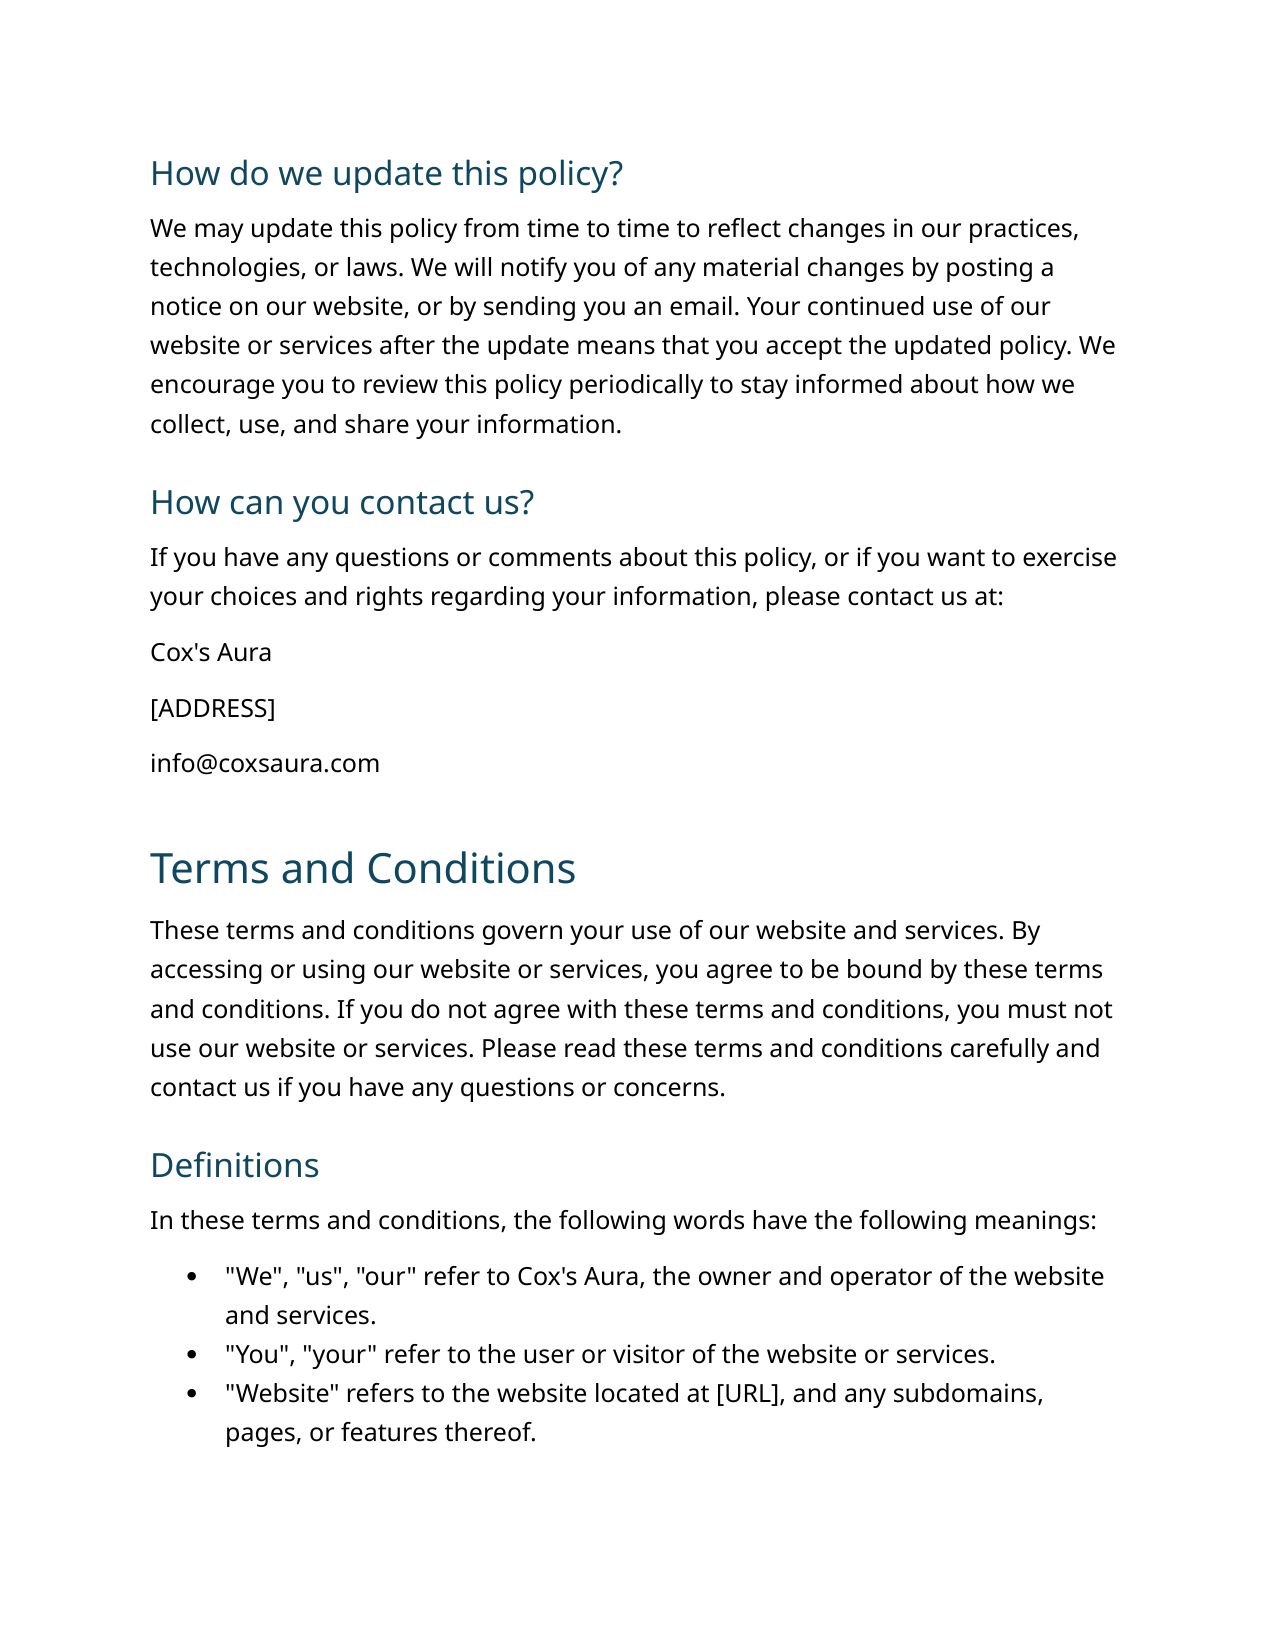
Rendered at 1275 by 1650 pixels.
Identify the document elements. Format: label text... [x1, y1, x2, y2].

subtitle How do we update this policy? [150, 150, 1125, 195]
text These terms and conditions govern your use of our website and services. By accessing or using our website or services, you agree to be bound by these terms and conditions. If you do not agree with these terms and conditions, you must not use our website or services. Please read these terms and conditions carefully and contact us if you have any questions or concerns. [150, 913, 1125, 1104]
list "Website" refers to the website located at [URL], and any subdomains, pages, or features thereof. [187, 1376, 1125, 1449]
list "We", "us", "our" refer to Cox's Aura, the owner and operator of the website and services. [187, 1258, 1125, 1332]
text info@coxsaura.com [150, 746, 1125, 780]
subtitle How can you contact us? [150, 479, 1125, 524]
text If you have any questions or comments about this policy, or if you want to exercise your choices and rights regarding your information, please contact us at: [150, 539, 1125, 613]
text Cox's Aura [150, 634, 1125, 668]
text We may update this policy from time to time to reflect changes in our practices, technologies, or laws. We will notify you of any material changes by posting a notice on our website, or by sending you an email. Your continued use of our website or services after the update means that you accept the updated policy. We encourage you to review this policy periodically to stay informed about how we collect, use, and share your information. [150, 211, 1125, 440]
subtitle Definitions [150, 1142, 1125, 1187]
subtitle Terms and Conditions [150, 839, 1125, 896]
text [ADDRESS] [150, 690, 1125, 724]
text In these terms and conditions, the following words have the following meanings: [150, 1203, 1125, 1237]
list "You", "your" refer to the user or visitor of the website or services. [187, 1337, 1125, 1371]
